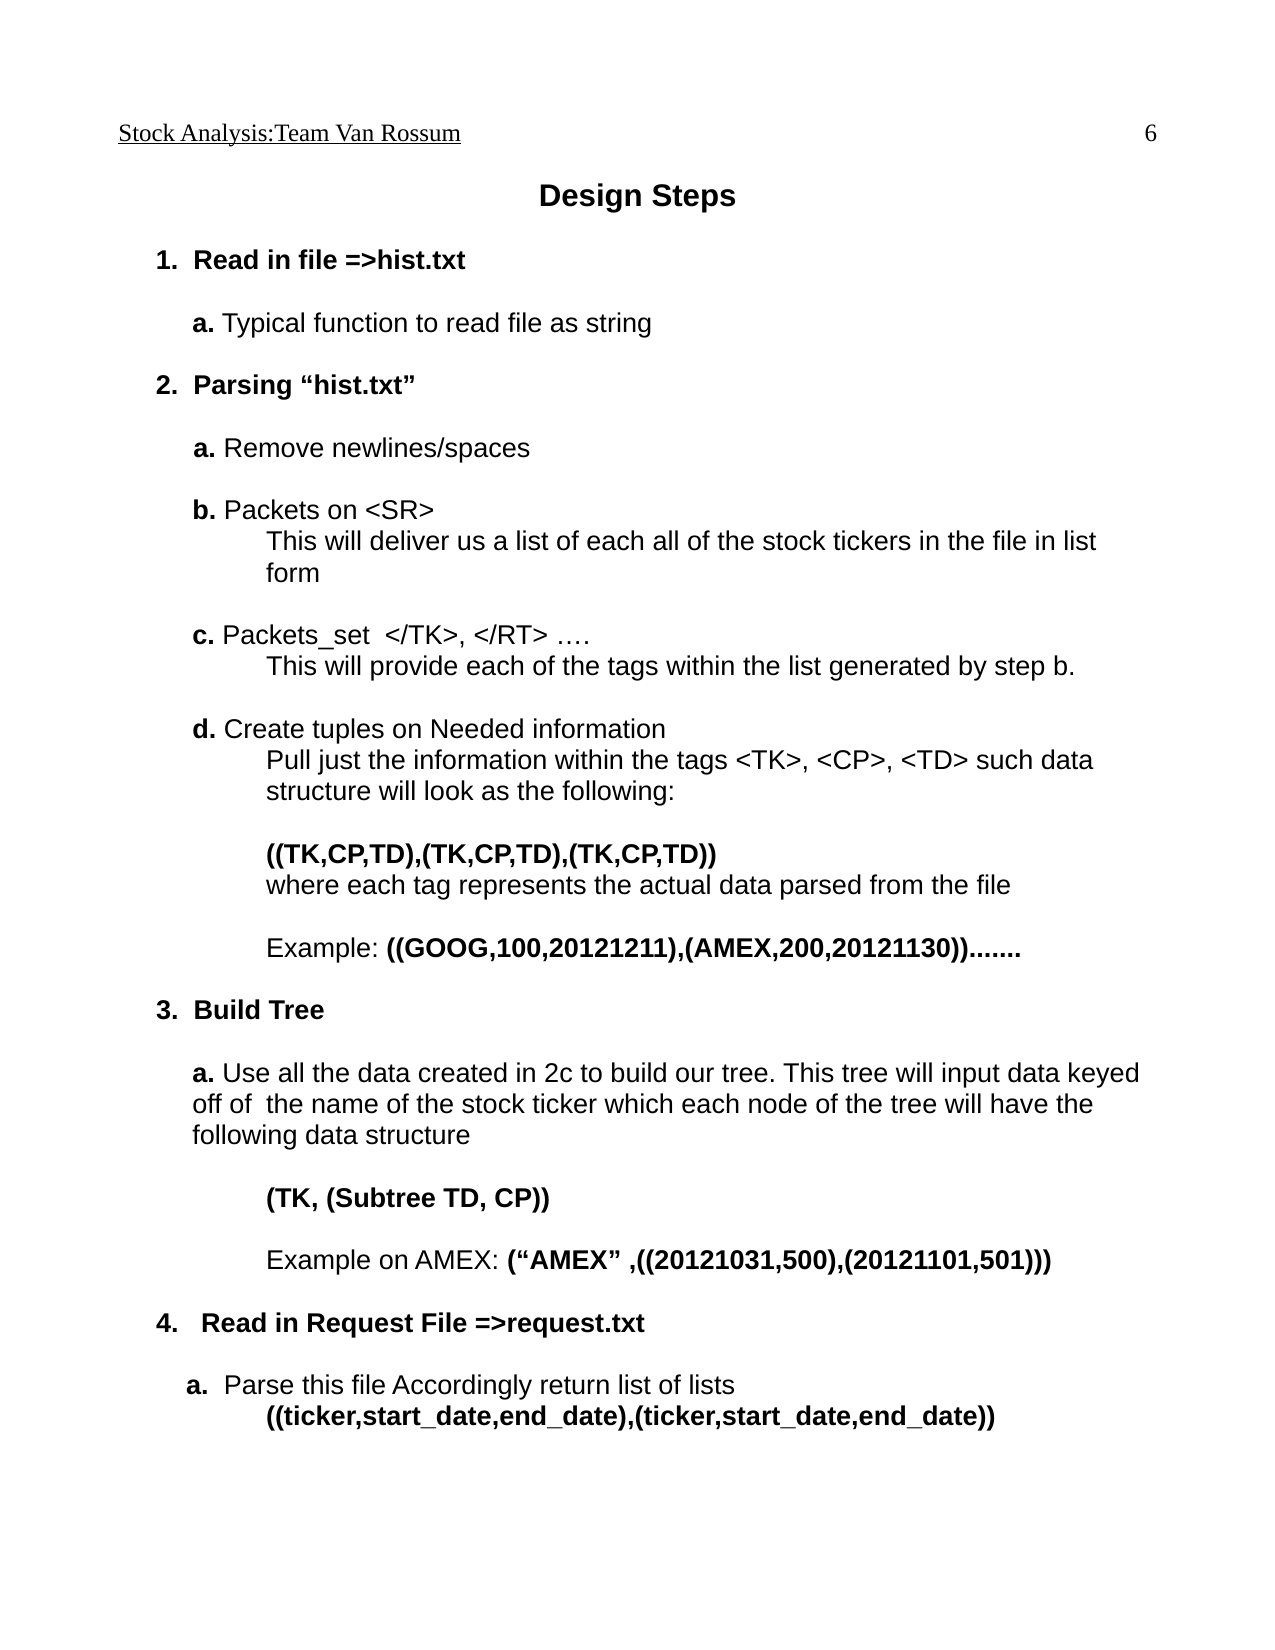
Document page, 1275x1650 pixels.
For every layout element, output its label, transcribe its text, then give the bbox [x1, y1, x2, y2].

list Parsing “hist.txt” [156, 369, 1157, 400]
text ((TK,CP,TD),(TK,CP,TD),(TK,CP,TD)) [118, 838, 1157, 869]
text a. Use all the data created in 2c to build our tree. This tree will input data keyed off of the name of the stock ticker which each node of the tree will have the following data structure [118, 1057, 1157, 1150]
text This will provide each of the tags within the list generated by step b. [118, 650, 1157, 682]
text Example: ((GOOG,100,20121211),(AMEX,200,20121130))....... [118, 932, 1157, 963]
text d. Create tuples on Needed information [118, 713, 1157, 744]
list Read in file =>hist.txt [156, 244, 1157, 307]
text Design Steps [118, 177, 1157, 213]
text ((ticker,start_date,end_date),(ticker,start_date,end_date)) [118, 1400, 1157, 1432]
text c. Packets_set </TK>, </RT> …. [118, 619, 1157, 650]
list a. Remove newlines/spaces [156, 432, 1157, 463]
text 3. Build Tree [118, 994, 1157, 1025]
text a. Parse this file Accordingly return list of lists [118, 1338, 1157, 1400]
text This will deliver us a list of each all of the stock tickers in the file in list form [118, 525, 1157, 588]
text (TK, (Subtree TD, CP)) [118, 1182, 1157, 1213]
text b. Packets on <SR> [118, 494, 1157, 525]
text Example on AMEX: (“AMEX” ,((20121031,500),(20121101,501))) [118, 1244, 1157, 1275]
text a. Typical function to read file as string [118, 307, 1157, 338]
text where each tag represents the actual data parsed from the file [118, 869, 1157, 900]
text 4. Read in Request File =>request.txt [118, 1307, 1157, 1338]
text Pull just the information within the tags <TK>, <CP>, <TD> such data structure will look as the following: [118, 744, 1157, 807]
